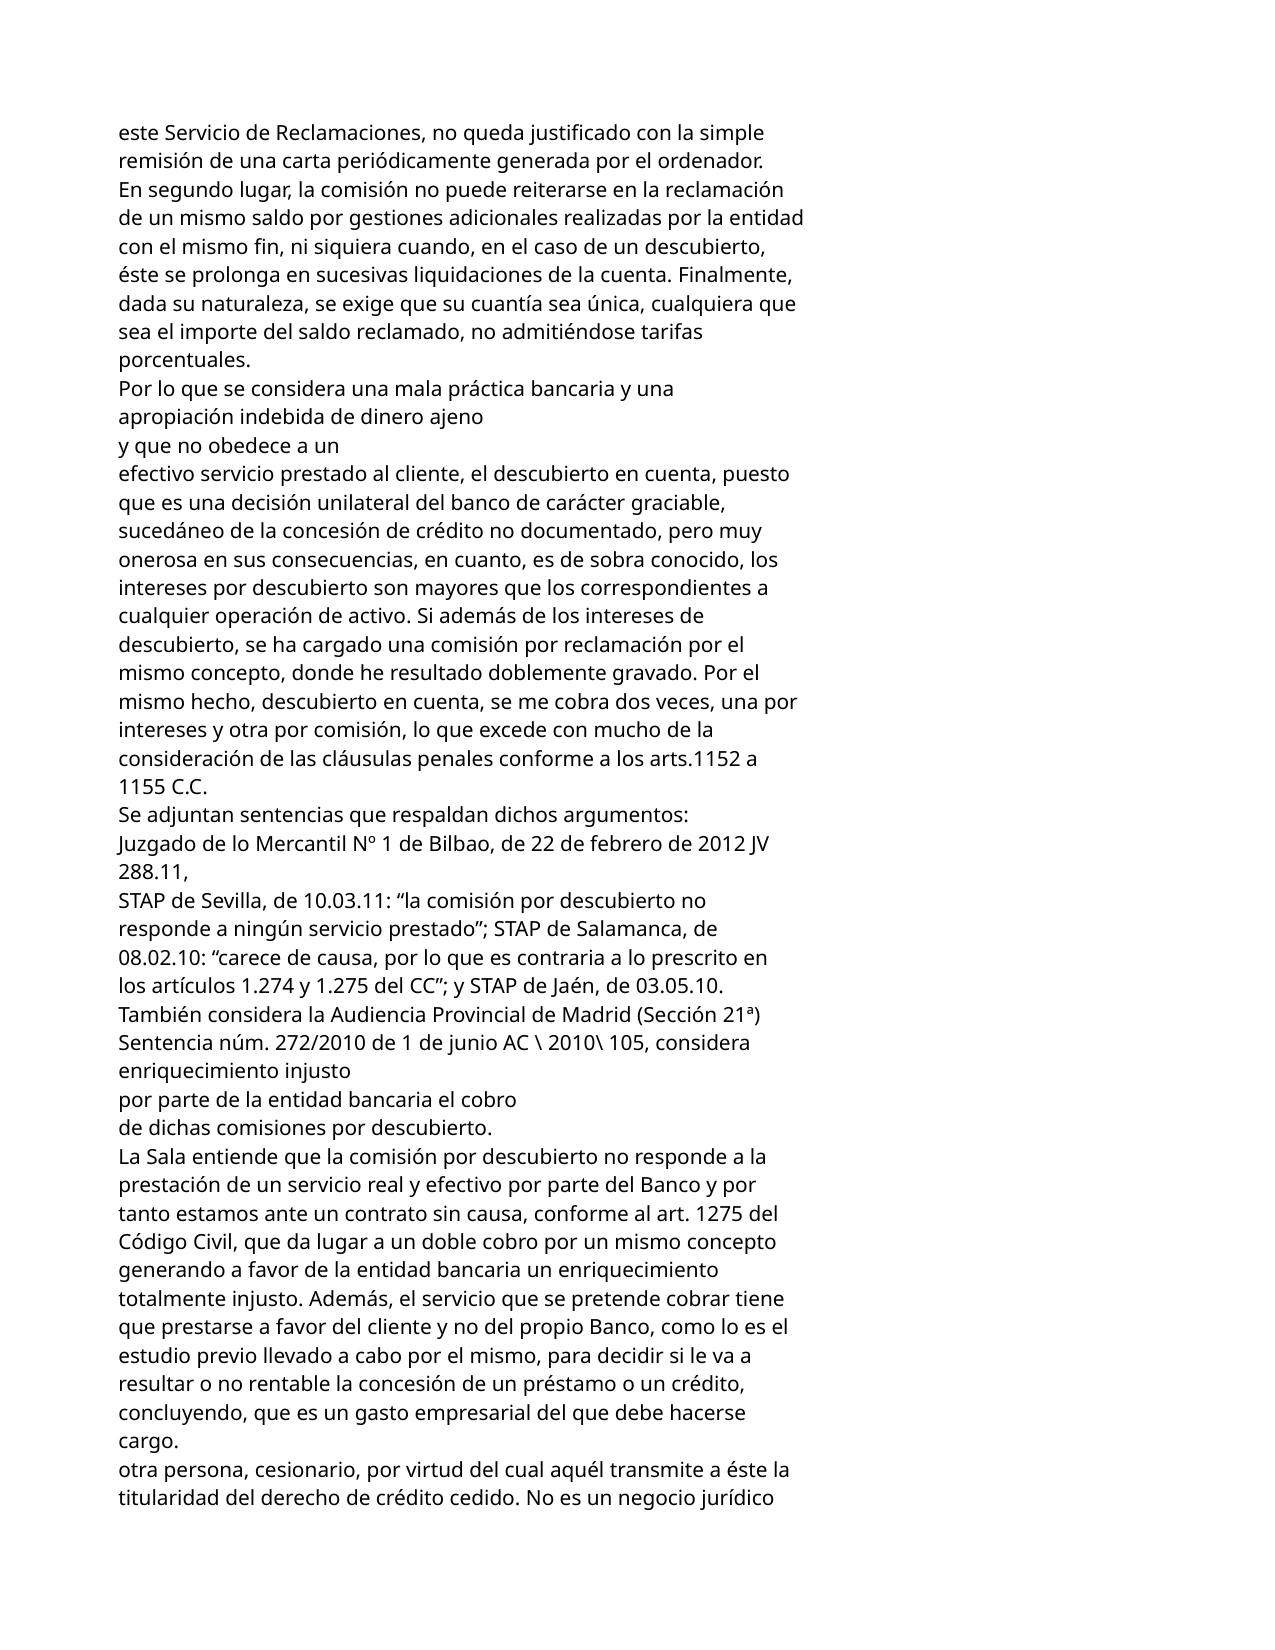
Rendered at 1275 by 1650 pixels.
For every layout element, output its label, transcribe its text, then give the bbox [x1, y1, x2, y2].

text sucedáneo de la concesión de crédito no documentado, pero muy [118, 516, 1157, 545]
text éste se prolonga en sucesivas liquidaciones de la cuenta. Finalmente, [118, 260, 1157, 289]
text este Servicio de Reclamaciones, no queda justificado con la simple [118, 118, 1157, 147]
text titularidad del derecho de crédito cedido. No es un negocio jurídico [118, 1483, 1157, 1512]
text que prestarse a favor del cliente y no del propio Banco, como lo es el [118, 1312, 1157, 1341]
text de un mismo saldo por gestiones adicionales realizadas por la entidad [118, 203, 1157, 232]
text totalmente injusto. Además, el servicio que se pretende cobrar tiene [118, 1284, 1157, 1312]
text La Sala entiende que la comisión por descubierto no responde a la [118, 1142, 1157, 1170]
text onerosa en sus consecuencias, en cuanto, es de sobra conocido, los [118, 545, 1157, 573]
text prestación de un servicio real y efectivo por parte del Banco y por [118, 1170, 1157, 1199]
text y que no obedece a un [118, 431, 1157, 459]
text estudio previo llevado a cabo por el mismo, para decidir si le va a [118, 1341, 1157, 1369]
text con el mismo fin, ni siquiera cuando, en el caso de un descubierto, [118, 232, 1157, 260]
text los artículos 1.274 y 1.275 del CC”; y STAP de Jaén, de 03.05.10. [118, 971, 1157, 1000]
text STAP de Sevilla, de 10.03.11: “la comisión por descubierto no [118, 886, 1157, 914]
text tanto estamos ante un contrato sin causa, conforme al art. 1275 del [118, 1199, 1157, 1227]
text que es una decisión unilateral del banco de carácter graciable, [118, 488, 1157, 516]
text mismo concepto, donde he resultado doblemente gravado. Por el [118, 658, 1157, 687]
text También considera la Audiencia Provincial de Madrid (Sección 21ª) [118, 1000, 1157, 1028]
text remisión de una carta periódicamente generada por el ordenador. [118, 147, 1157, 175]
text 08.02.10: “carece de causa, por lo que es contraria a lo prescrito en [118, 943, 1157, 971]
text responde a ningún servicio prestado”; STAP de Salamanca, de [118, 914, 1157, 943]
text dada su naturaleza, se exige que su cuantía sea única, cualquiera que [118, 289, 1157, 317]
text otra persona, cesionario, por virtud del cual aquél transmite a éste la [118, 1455, 1157, 1483]
text Se adjuntan sentencias que respaldan dichos argumentos: [118, 801, 1157, 829]
text Por lo que se considera una mala práctica bancaria y una [118, 374, 1157, 402]
text Juzgado de lo Mercantil Nº 1 de Bilbao, de 22 de febrero de 2012 JV [118, 829, 1157, 857]
text efectivo servicio prestado al cliente, el descubierto en cuenta, puesto [118, 459, 1157, 488]
text consideración de las cláusulas penales conforme a los arts.1152 a [118, 744, 1157, 772]
text mismo hecho, descubierto en cuenta, se me cobra dos veces, una por [118, 687, 1157, 715]
text concluyendo, que es un gasto empresarial del que debe hacerse [118, 1398, 1157, 1426]
text resultar o no rentable la concesión de un préstamo o un crédito, [118, 1369, 1157, 1398]
text generando a favor de la entidad bancaria un enriquecimiento [118, 1256, 1157, 1284]
text cualquier operación de activo. Si además de los intereses de [118, 602, 1157, 630]
text porcentuales. [118, 346, 1157, 374]
text de dichas comisiones por descubierto. [118, 1113, 1157, 1142]
text sea el importe del saldo reclamado, no admitiéndose tarifas [118, 317, 1157, 346]
text descubierto, se ha cargado una comisión por reclamación por el [118, 630, 1157, 658]
text cargo. [118, 1426, 1157, 1455]
text 288.11, [118, 857, 1157, 886]
text intereses por descubierto son mayores que los correspondientes a [118, 573, 1157, 602]
text Sentencia núm. 272/2010 de 1 de junio AC \ 2010\ 105, considera [118, 1028, 1157, 1057]
text 1155 C.C. [118, 772, 1157, 801]
text apropiación indebida de dinero ajeno [118, 402, 1157, 431]
text intereses y otra por comisión, lo que excede con mucho de la [118, 715, 1157, 744]
text por parte de la entidad bancaria el cobro [118, 1085, 1157, 1113]
text enriquecimiento injusto [118, 1057, 1157, 1085]
text Código Civil, que da lugar a un doble cobro por un mismo concepto [118, 1227, 1157, 1256]
text En segundo lugar, la comisión no puede reiterarse en la reclamación [118, 175, 1157, 203]
